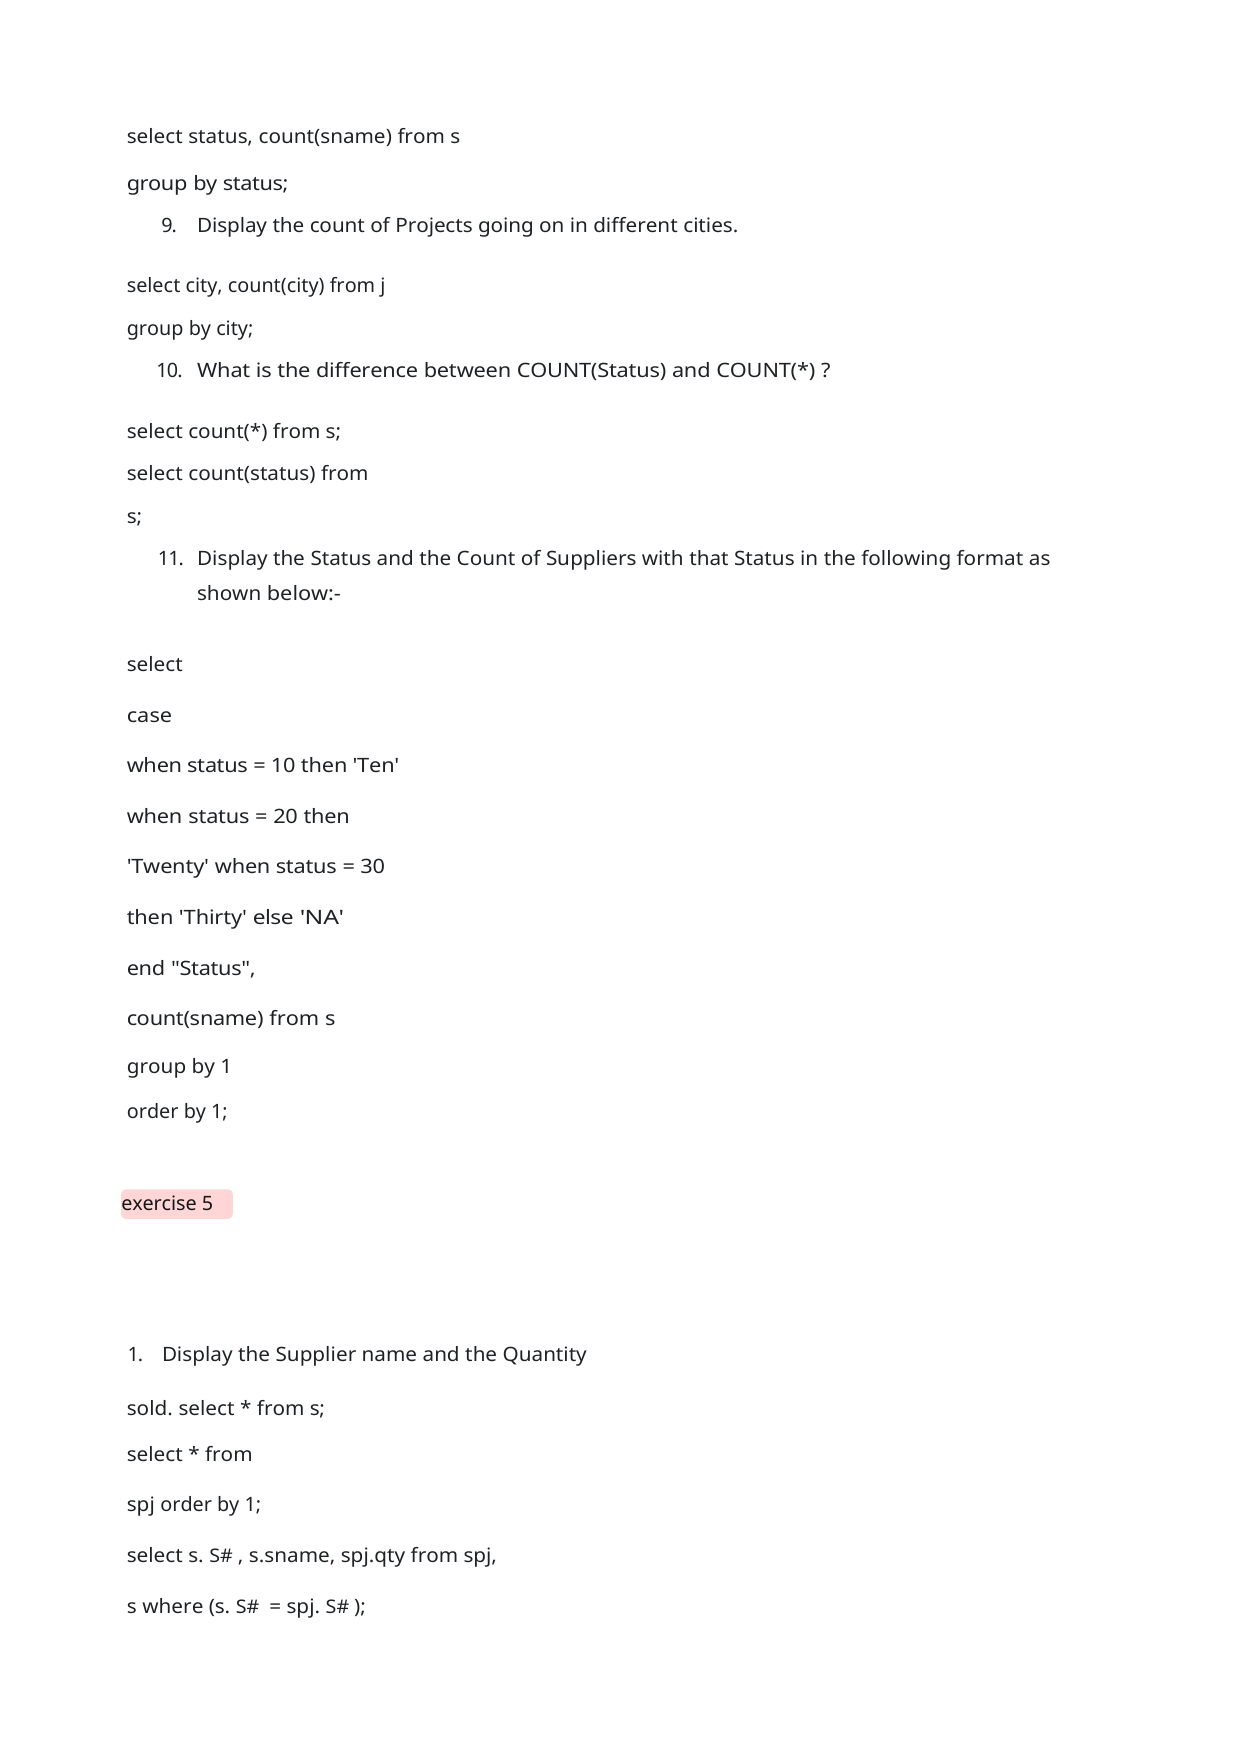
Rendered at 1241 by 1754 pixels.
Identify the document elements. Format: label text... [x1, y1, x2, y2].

text when status = 10 then 'Ten' when status = 20 then 'Twenty' when status = 30 then 'Thirty' else 'NA' [127, 751, 417, 930]
text select case [127, 650, 185, 728]
list Display the count of Projects going on in different cities. [161, 211, 1103, 238]
text order by 1; [127, 1098, 1103, 1124]
text select s. S# , s.sname, spj.qty from spj, s where (s. S# = spj. S# ); [127, 1541, 503, 1619]
picture [203, 1625, 239, 1655]
list Display the Supplier name and the Quantity sold. select * from s; [127, 1319, 612, 1426]
text select city, count(city) from j group by city; [127, 256, 391, 341]
text group by 1 [127, 1055, 1103, 1078]
list Display the Status and the Count of Suppliers with that Status in the following format as shown below:- [158, 544, 1070, 606]
text select count(*) from s; select count(status) from s; [127, 401, 383, 529]
text select status, count(sname) from s [127, 122, 1103, 149]
picture [203, 1523, 239, 1541]
text select * from spj order by 1; [127, 1440, 279, 1518]
text group by status; [127, 169, 1103, 196]
list What is the difference between COUNT(Status) and COUNT(*) ? [156, 356, 1103, 383]
text end "Status", count(sname) from s [127, 954, 383, 1032]
